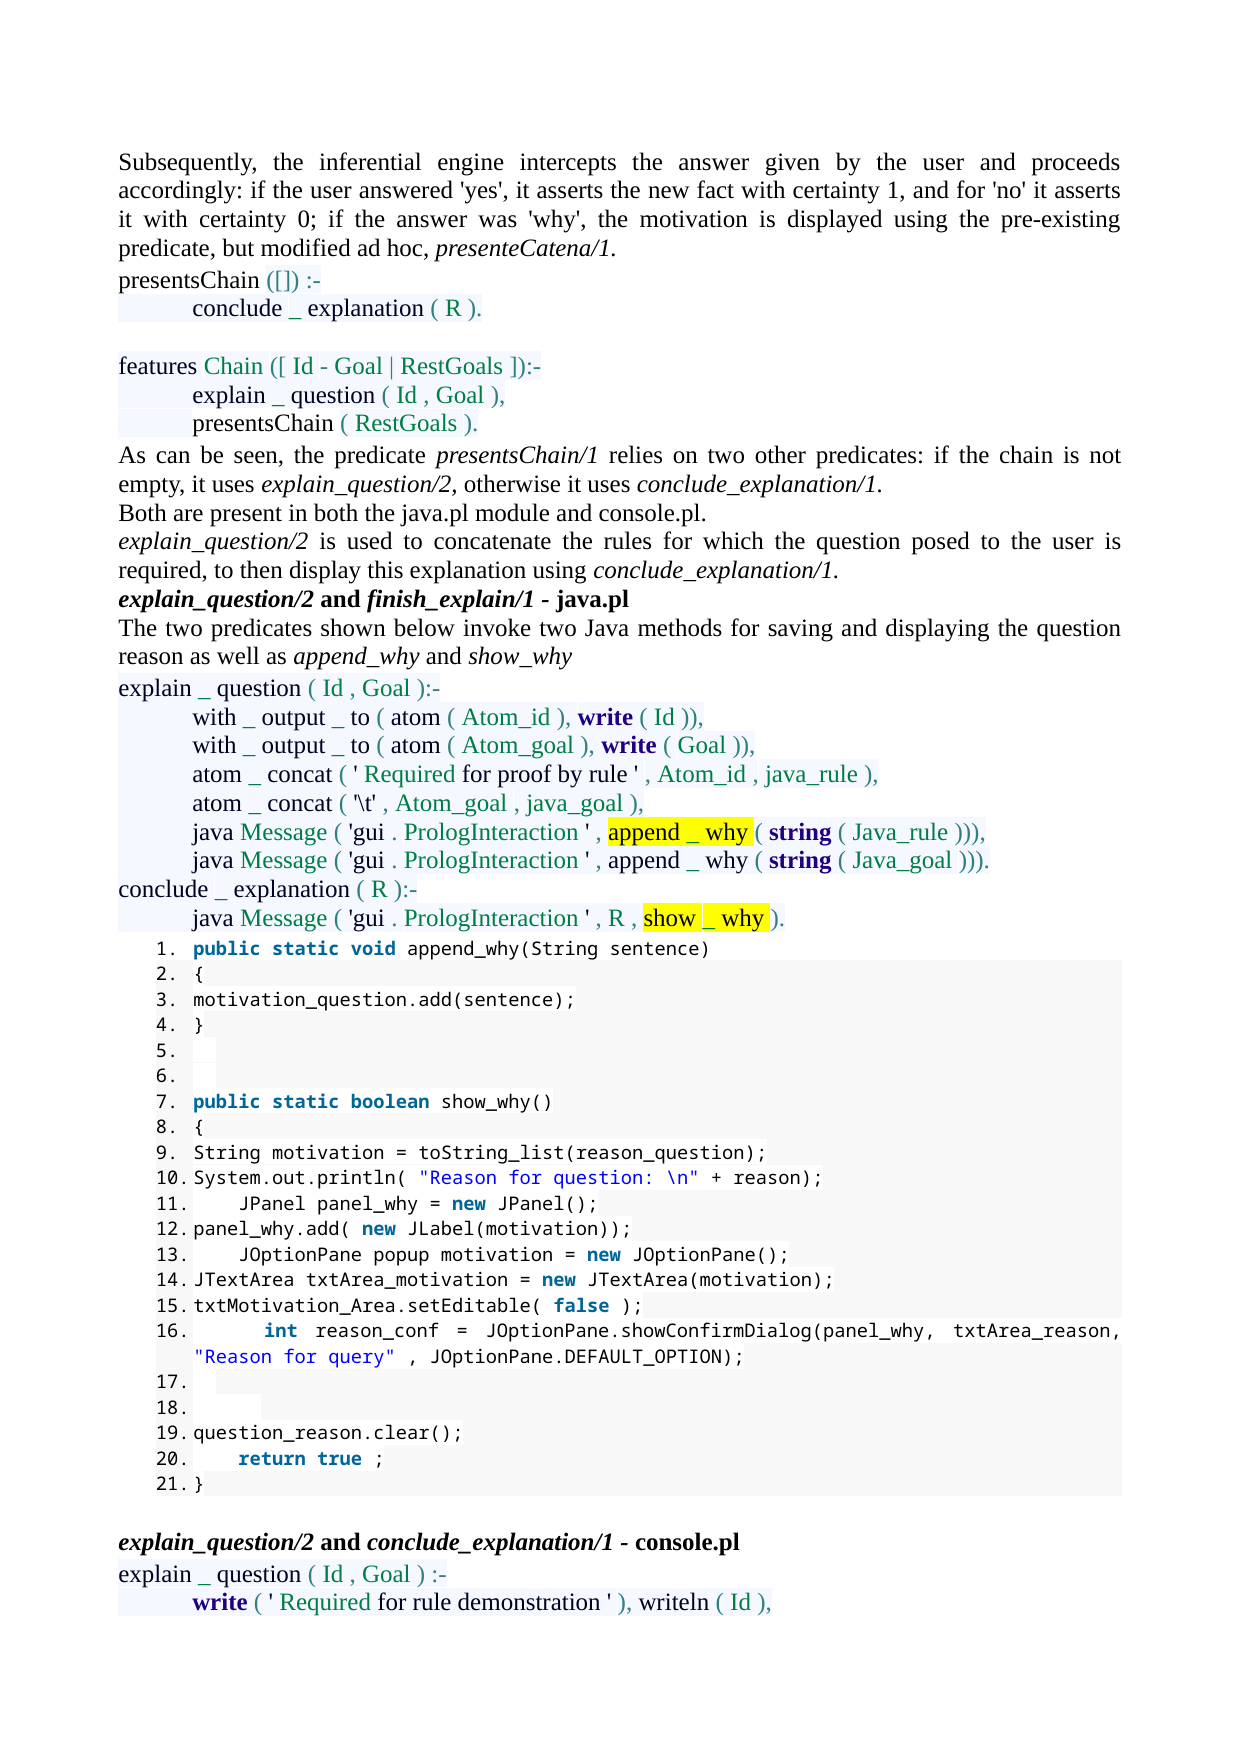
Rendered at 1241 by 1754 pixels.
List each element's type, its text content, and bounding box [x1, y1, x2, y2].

list { [156, 960, 1122, 986]
list JTextArea txtArea_motivation = new JTextArea(motivation); [156, 1267, 1122, 1292]
text atom _ concat ( ' Required for proof by rule ' , Atom_id , java_rule ), [118, 759, 1122, 788]
list JOptionPane popup motivation = new JOptionPane(); [156, 1241, 1122, 1267]
text Subsequently, the inferential engine intercepts the answer given by the user and proceeds accordingly: if the user answered 'yes', it asserts the new fact with certainty 1, and for 'no' it asserts it with certainty 0; if the answer was 'why', the motivation is displayed using the pre-existing predicate, but modified ad hoc, presenteCatena/1. [118, 147, 1122, 262]
text explain_question/2 and finish_explain/1 - java.pl [118, 584, 1122, 613]
list { [156, 1113, 1122, 1139]
list String motivation = toString_list(reason_question); [156, 1139, 1122, 1164]
text explain_question/2 is used to concatenate the rules for which the question posed to the user is required, to then display this explanation using conclude_explanation/1. [118, 526, 1122, 584]
text explain_question/2 and conclude_explanation/1 - console.pl [118, 1527, 1122, 1556]
text write ( ' Required for rule demonstration ' ), writeln ( Id ), [118, 1587, 1122, 1616]
list motivation_question.add(sentence); [156, 986, 1122, 1011]
list txtMotivation_Area.setEditable( false ); [156, 1292, 1122, 1318]
text java Message ( 'gui . PrologInteraction ' , append _ why ( string ( Java_goal ))). [118, 846, 1122, 874]
list public static void append_why(String sentence) [156, 935, 1122, 960]
list question_reason.clear(); [156, 1420, 1122, 1445]
text explain _ question ( Id , Goal ):- [118, 673, 1122, 702]
list public static boolean show_why() [156, 1088, 1122, 1113]
text Both are present in both the java.pl module and console.pl. [118, 498, 1122, 526]
text presentsChain ([]) :- [118, 265, 1122, 293]
list JPanel panel_why = new JPanel(); [156, 1190, 1122, 1216]
list } [156, 1471, 1122, 1496]
text with _ output _ to ( atom ( Atom_id ), write ( Id )), [118, 702, 1122, 731]
text java Message ( 'gui . PrologInteraction ' , R , show _ why ). [118, 903, 1122, 932]
list return true ; [156, 1445, 1122, 1471]
text java Message ( 'gui . PrologInteraction ' , append _ why ( string ( Java_rule ))), [118, 817, 1122, 846]
text features Chain ([ Id - Goal | RestGoals ]):- [118, 351, 1122, 380]
text explain _ question ( Id , Goal ) :- [118, 1559, 1122, 1587]
list int reason_conf = JOptionPane.showConfirmDialog(panel_why, txtArea_reason, "Reason for query" , JOptionPane.DEFAULT_OPTION); [156, 1318, 1122, 1369]
text explain _ question ( Id , Goal ), [118, 380, 1122, 408]
text with _ output _ to ( atom ( Atom_goal ), write ( Goal )), [118, 731, 1122, 759]
text atom _ concat ( '\t' , Atom_goal , java_goal ), [118, 788, 1122, 817]
text The two predicates shown below invoke two Java methods for saving and displaying the question reason as well as append_why and show_why [118, 613, 1122, 670]
list System.out.println( "Reason for question: \n" + reason); [156, 1164, 1122, 1190]
text As can be seen, the predicate presentsChain/1 relies on two other predicates: if the chain is not empty, it uses explain_question/2, otherwise it uses conclude_explanation/1. [118, 440, 1122, 498]
text conclude _ explanation ( R ):- [118, 874, 1122, 903]
text presentsChain ( RestGoals ). [118, 408, 1122, 437]
list panel_why.add( new JLabel(motivation)); [156, 1216, 1122, 1241]
text conclude _ explanation ( R ). [118, 293, 1122, 322]
list } [156, 1011, 1122, 1037]
